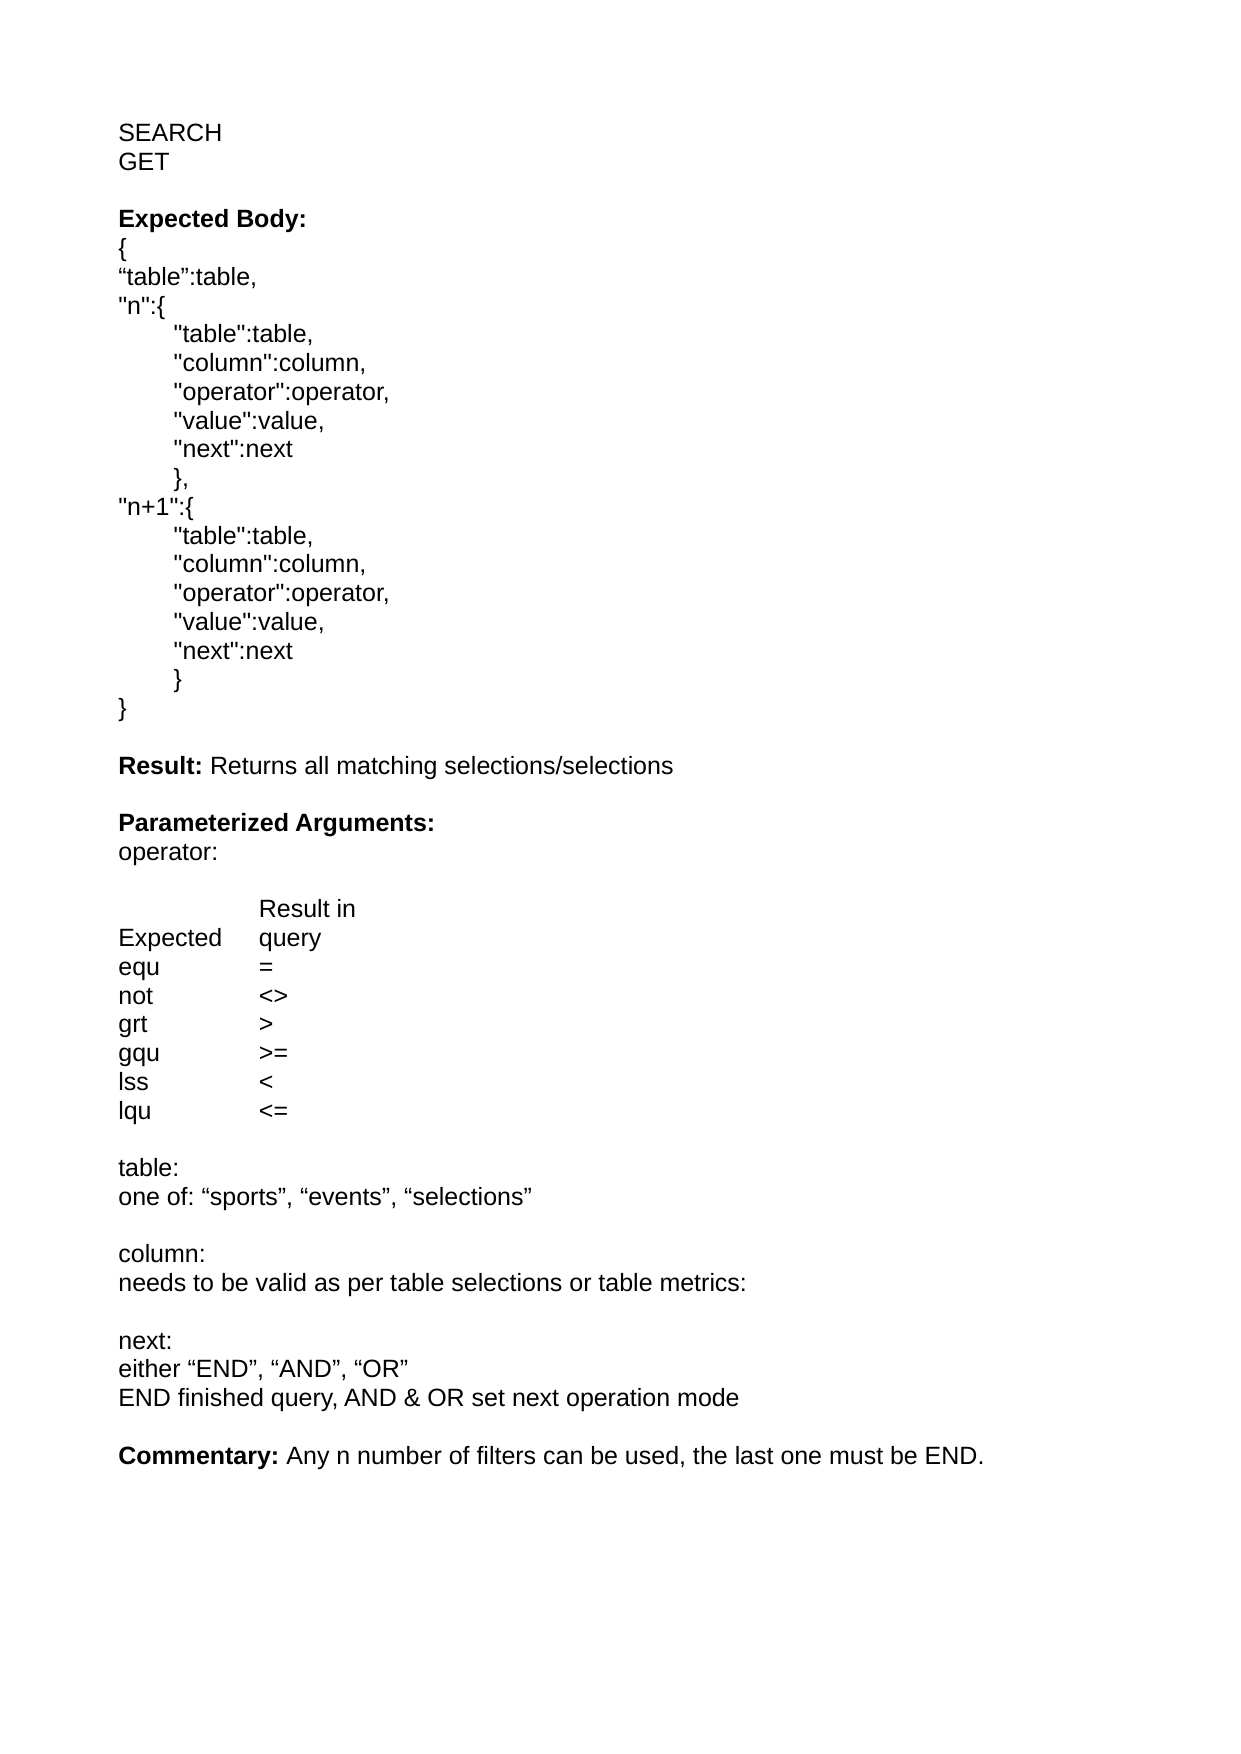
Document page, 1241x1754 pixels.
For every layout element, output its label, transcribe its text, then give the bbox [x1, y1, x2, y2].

text column: [118, 1239, 1122, 1268]
text "column":column, [118, 549, 1122, 578]
text table: [118, 1153, 1122, 1182]
table_cell lqu [115, 1096, 256, 1124]
text "operator":operator, [118, 377, 1122, 406]
text "table":table, [118, 319, 1122, 348]
text "table":table, [118, 521, 1122, 549]
table_cell lss [115, 1067, 256, 1096]
text }, [118, 463, 1122, 492]
table_header Result in query [256, 894, 383, 952]
text "n+1":{ [118, 492, 1122, 521]
table_cell gqu [115, 1038, 256, 1067]
text GET [118, 147, 1122, 176]
text Parameterized Arguments: [118, 808, 1122, 837]
text { [118, 233, 1122, 262]
table_cell < [256, 1067, 383, 1096]
text "value":value, [118, 406, 1122, 434]
text Result: Returns all matching selections/selections [118, 751, 1122, 779]
text "column":column, [118, 348, 1122, 377]
text "next":next [118, 636, 1122, 664]
text "n":{ [118, 291, 1122, 319]
text operator: [118, 837, 1122, 866]
table_cell <> [256, 981, 383, 1009]
text SEARCH [118, 118, 1122, 147]
text "next":next [118, 434, 1122, 463]
table_cell grt [115, 1009, 256, 1038]
table_cell > [256, 1009, 383, 1038]
text either “END”, “AND”, “OR” [118, 1354, 1122, 1383]
text next: [118, 1326, 1122, 1354]
table_cell >= [256, 1038, 383, 1067]
table_header Expected [115, 894, 256, 952]
text "value":value, [118, 607, 1122, 636]
text } [118, 693, 1122, 722]
text } [118, 664, 1122, 693]
text “table”:table, [118, 262, 1122, 291]
text "operator":operator, [118, 578, 1122, 607]
text one of: “sports”, “events”, “selections” [118, 1182, 1122, 1211]
table_cell not [115, 981, 256, 1009]
table_cell equ [115, 952, 256, 981]
text Expected Body: [118, 204, 1122, 233]
text END finished query, AND & OR set next operation mode [118, 1383, 1122, 1412]
text Commentary: Any n number of filters can be used, the last one must be END. [118, 1441, 1122, 1469]
text needs to be valid as per table selections or table metrics: [118, 1268, 1122, 1297]
table_cell = [256, 952, 383, 981]
table_cell <= [256, 1096, 383, 1124]
